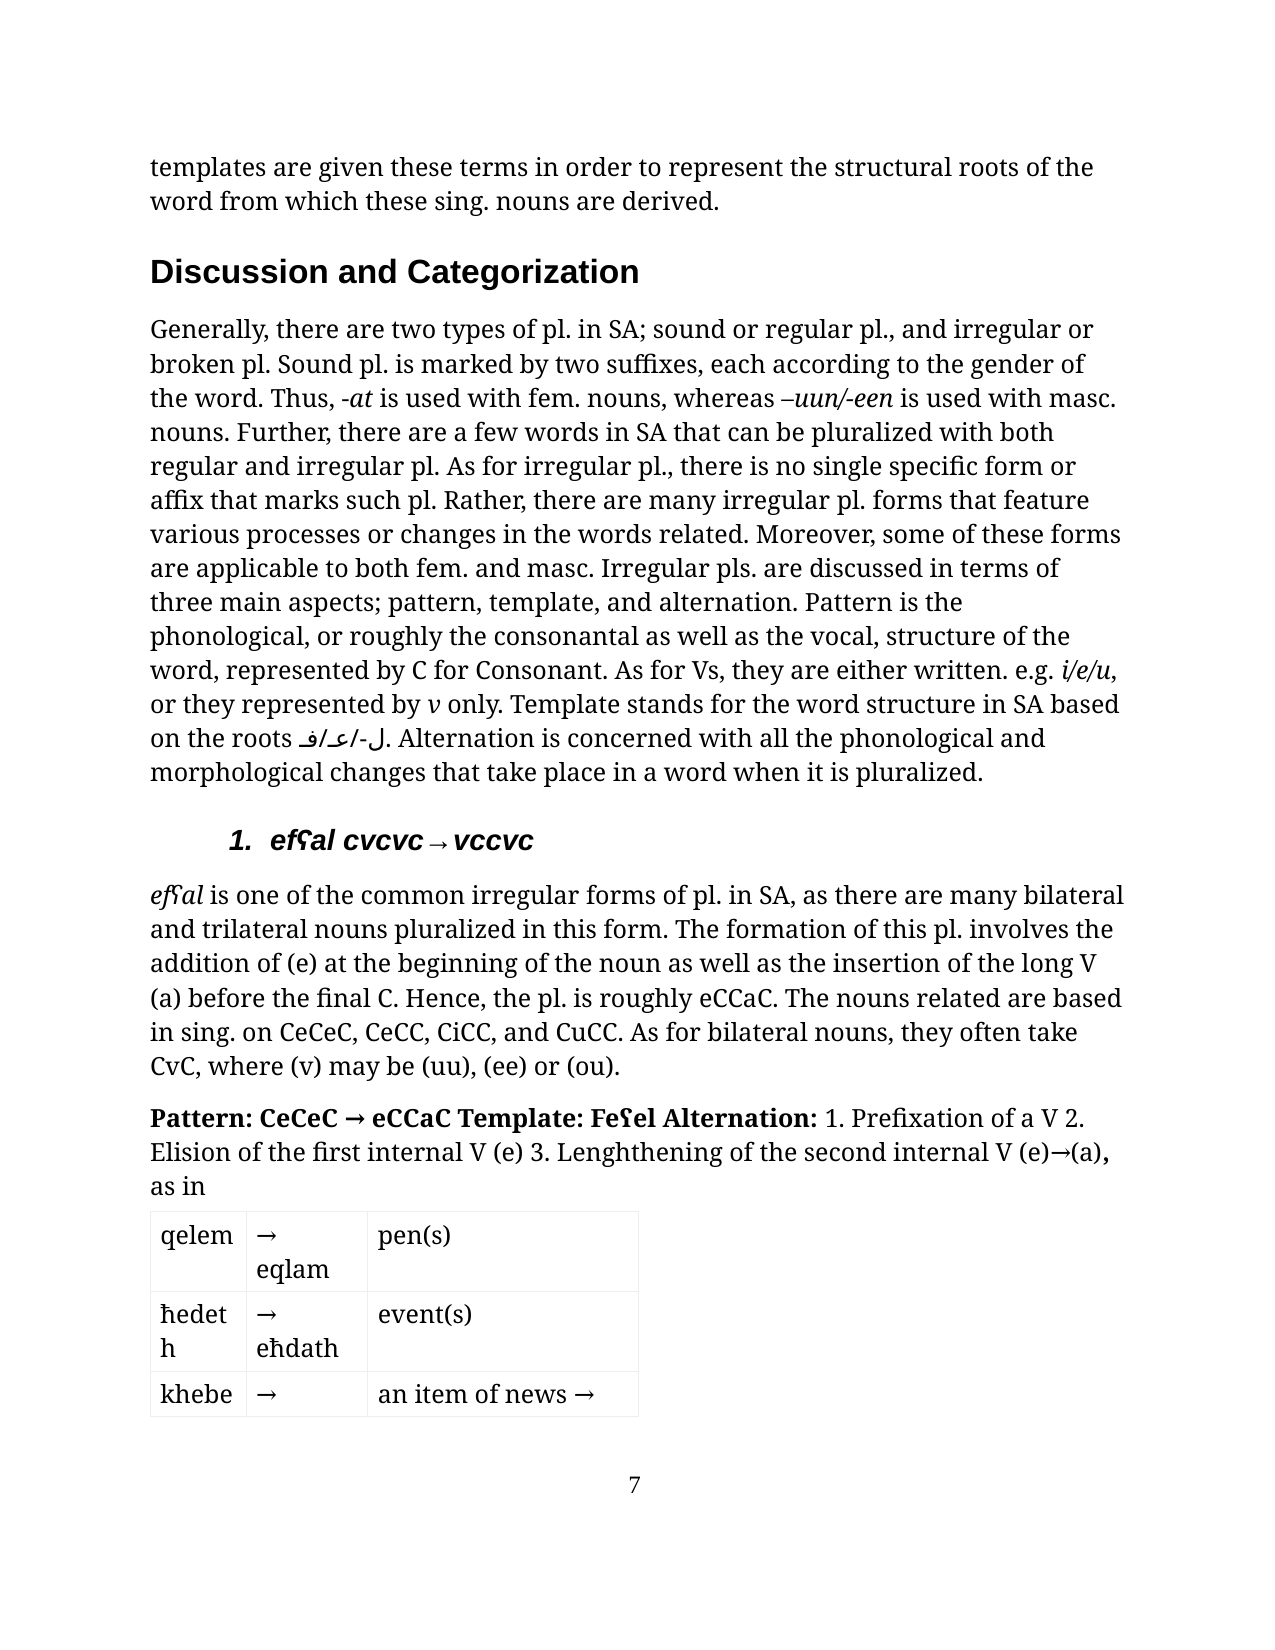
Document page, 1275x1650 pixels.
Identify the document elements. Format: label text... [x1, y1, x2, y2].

text efʕal is one of the common irregular forms of pl. in SA, as there are many bilateral and trilateral nouns pluralized in this form. The formation of this pl. involves the addition of (e) at the beginning of the noun as well as the insertion of the long V (a) before the final C. Hence, the pl. is roughly eCCaC. The nouns related are based in sing. on CeCeC, CeCC, CiCC, and CuCC. As for bilateral nouns, they often take CvC, where (v) may be (uu), (ee) or (ou). [150, 878, 1125, 1082]
subtitle efʕal cvcvc→vccvc [228, 823, 1125, 857]
table_header qelem [151, 1212, 246, 1291]
text Pattern: CeCeC → eCCaC Template: Feʕel Alternation: 1. Prefixation of a V 2. Elision of the first internal V (e) 3. Lenghthening of the second internal V (e)→(a), as in [150, 1100, 1125, 1202]
table_cell event(s) [368, 1292, 638, 1371]
table_cell → eħdath [247, 1292, 367, 1371]
table_cell ħedeth [151, 1292, 246, 1371]
text All the exemplary data used in this paper are written in a transliterated form, with meaning enclosed in brackets. The sound notation used is partly IPA, as in /ð/ and /ħ/ and partly some English sounds, as in /j/, /y/, /b/, in addition to a few designed symbols, in order to represent all sounds, especially short vowels (Vs) which are not represented or spelt in the written form, and to show the ultimate pronunciation as accurately as possible. Abbreviated symbols containing Cs and Vs denote the pattern of the noun or that of the pl., as in CvCC for qelb (heart). Root symbols with overt sounds represent extra sounds, those which are not part of the noun in pl. pattern, as well as the precise form of the noun, as in CaCee for qaďee (judge). Patterns with voiced Cs, as in (ʔ) in CuCeCaʔ or (m) in meCCeC, represent the addition of external or non-root Cs to the original root pattern. As for SA templates, they are represented by various forms such as Faʕil, Fewaʕil, etc. Based on three main root Cs (f-ʕ-l), taken from the word ﻓﻌﻞ (to do) in SA, templates are given these terms in order to represent the structural roots of the word from which these sing. nouns are derived. [150, 150, 1125, 218]
table_cell khebe [151, 1372, 246, 1416]
subtitle Discussion and Categorization [150, 252, 1125, 291]
table_header pen(s) [368, 1212, 638, 1291]
text Generally, there are two types of pl. in SA; sound or regular pl., and irregular or broken pl. Sound pl. is marked by two suffixes, each according to the gender of the word. Thus, -at is used with fem. nouns, whereas –uun/-een is used with masc. nouns. Further, there are a few words in SA that can be pluralized with both regular and irregular pl. As for irregular pl., there is no single specific form or affix that marks such pl. Rather, there are many irregular pl. forms that feature various processes or changes in the words related. Moreover, some of these forms are applicable to both fem. and masc. Irregular pls. are discussed in terms of three main aspects; pattern, template, and alternation. Pattern is the phonological, or roughly the consonantal as well as the vocal, structure of the word, represented by C for Consonant. As for Vs, they are either written. e.g. i/e/u, or they represented by v only. Template stands for the word structure in SA based on the roots ل-/ﻋـ/ﻓـ. Alternation is concerned with all the phonological and morphological changes that take place in a word when it is pluralized. [150, 312, 1125, 789]
table_cell an item of news → [368, 1372, 638, 1416]
table_cell → [247, 1372, 367, 1416]
table_header → eqlam [247, 1212, 367, 1291]
